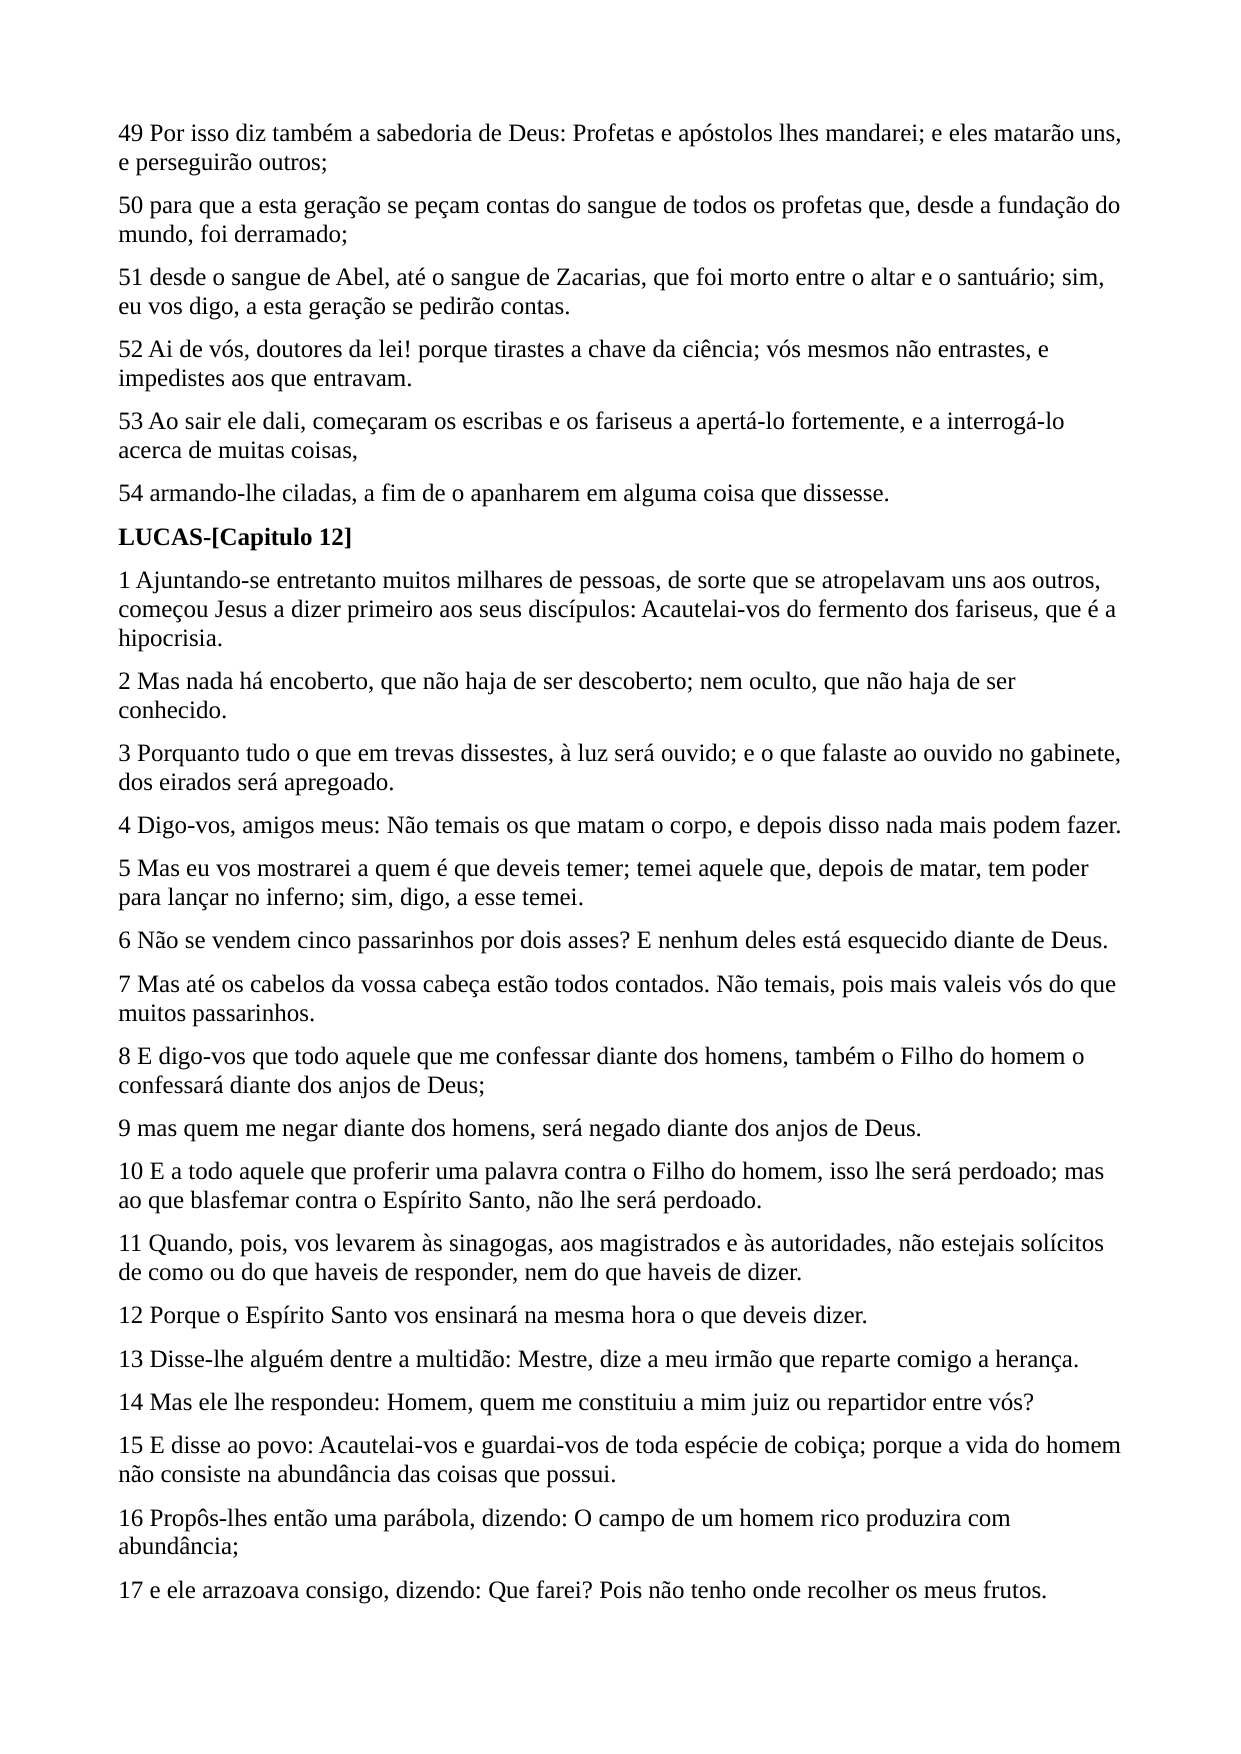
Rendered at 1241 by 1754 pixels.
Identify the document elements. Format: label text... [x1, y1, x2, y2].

text 15 E disse ao povo: Acautelai-vos e guardai-vos de toda espécie de cobiça; porque a vida do homem não consiste na abundância das coisas que possui. [118, 1431, 1122, 1488]
text 51 desde o sangue de Abel, até o sangue de Zacarias, que foi morto entre o altar e o santuário; sim, eu vos digo, a esta geração se pedirão contas. [118, 262, 1122, 320]
text 1 Ajuntando-se entretanto muitos milhares de pessoas, de sorte que se atropelavam uns aos outros, começou Jesus a dizer primeiro aos seus discípulos: Acautelai-vos do fermento dos fariseus, que é a hipocrisia. [118, 565, 1122, 651]
text 12 Porque o Espírito Santo vos ensinará na mesma hora o que deveis dizer. [118, 1301, 1122, 1329]
text 11 Quando, pois, vos levarem às sinagogas, aos magistrados e às autoridades, não estejais solícitos de como ou do que haveis de responder, nem do que haveis de dizer. [118, 1228, 1122, 1286]
text 8 E digo-vos que todo aquele que me confessar diante dos homens, também o Filho do homem o confessará diante dos anjos de Deus; [118, 1041, 1122, 1098]
text 3 Porquanto tudo o que em trevas dissestes, à luz será ouvido; e o que falaste ao ouvido no gabinete, dos eirados será apregoado. [118, 738, 1122, 796]
text 49 Por isso diz também a sabedoria de Deus: Profetas e apóstolos lhes mandarei; e eles matarão uns, e perseguirão outros; [118, 118, 1122, 176]
text 10 E a todo aquele que proferir uma palavra contra o Filho do homem, isso lhe será perdoado; mas ao que blasfemar contra o Espírito Santo, não lhe será perdoado. [118, 1156, 1122, 1214]
text LUCAS-[Capitulo 12] [118, 522, 1122, 551]
text 6 Não se vendem cinco passarinhos por dois asses? E nenhum deles está esquecido diante de Deus. [118, 926, 1122, 954]
text 5 Mas eu vos mostrarei a quem é que deveis temer; temei aquele que, depois de matar, tem poder para lançar no inferno; sim, digo, a esse temei. [118, 853, 1122, 911]
text 4 Digo-vos, amigos meus: Não temais os que matam o corpo, e depois disso nada mais podem fazer. [118, 810, 1122, 839]
text 13 Disse-lhe alguém dentre a multidão: Mestre, dize a meu irmão que reparte comigo a herança. [118, 1344, 1122, 1373]
text 9 mas quem me negar diante dos homens, será negado diante dos anjos de Deus. [118, 1113, 1122, 1142]
text 53 Ao sair ele dali, começaram os escribas e os fariseus a apertá-lo fortemente, e a interrogá-lo acerca de muitas coisas, [118, 406, 1122, 464]
text 52 Ai de vós, doutores da lei! porque tirastes a chave da ciência; vós mesmos não entrastes, e impedistes aos que entravam. [118, 334, 1122, 392]
text 17 e ele arrazoava consigo, dizendo: Que farei? Pois não tenho onde recolher os meus frutos. [118, 1575, 1122, 1603]
text 2 Mas nada há encoberto, que não haja de ser descoberto; nem oculto, que não haja de ser conhecido. [118, 666, 1122, 723]
text 54 armando-lhe ciladas, a fim de o apanharem em alguma coisa que dissesse. [118, 478, 1122, 507]
text 14 Mas ele lhe respondeu: Homem, quem me constituiu a mim juiz ou repartidor entre vós? [118, 1387, 1122, 1416]
text 50 para que a esta geração se peçam contas do sangue de todos os profetas que, desde a fundação do mundo, foi derramado; [118, 190, 1122, 248]
text 7 Mas até os cabelos da vossa cabeça estão todos contados. Não temais, pois mais valeis vós do que muitos passarinhos. [118, 969, 1122, 1026]
text 16 Propôs-lhes então uma parábola, dizendo: O campo de um homem rico produzira com abundância; [118, 1503, 1122, 1560]
